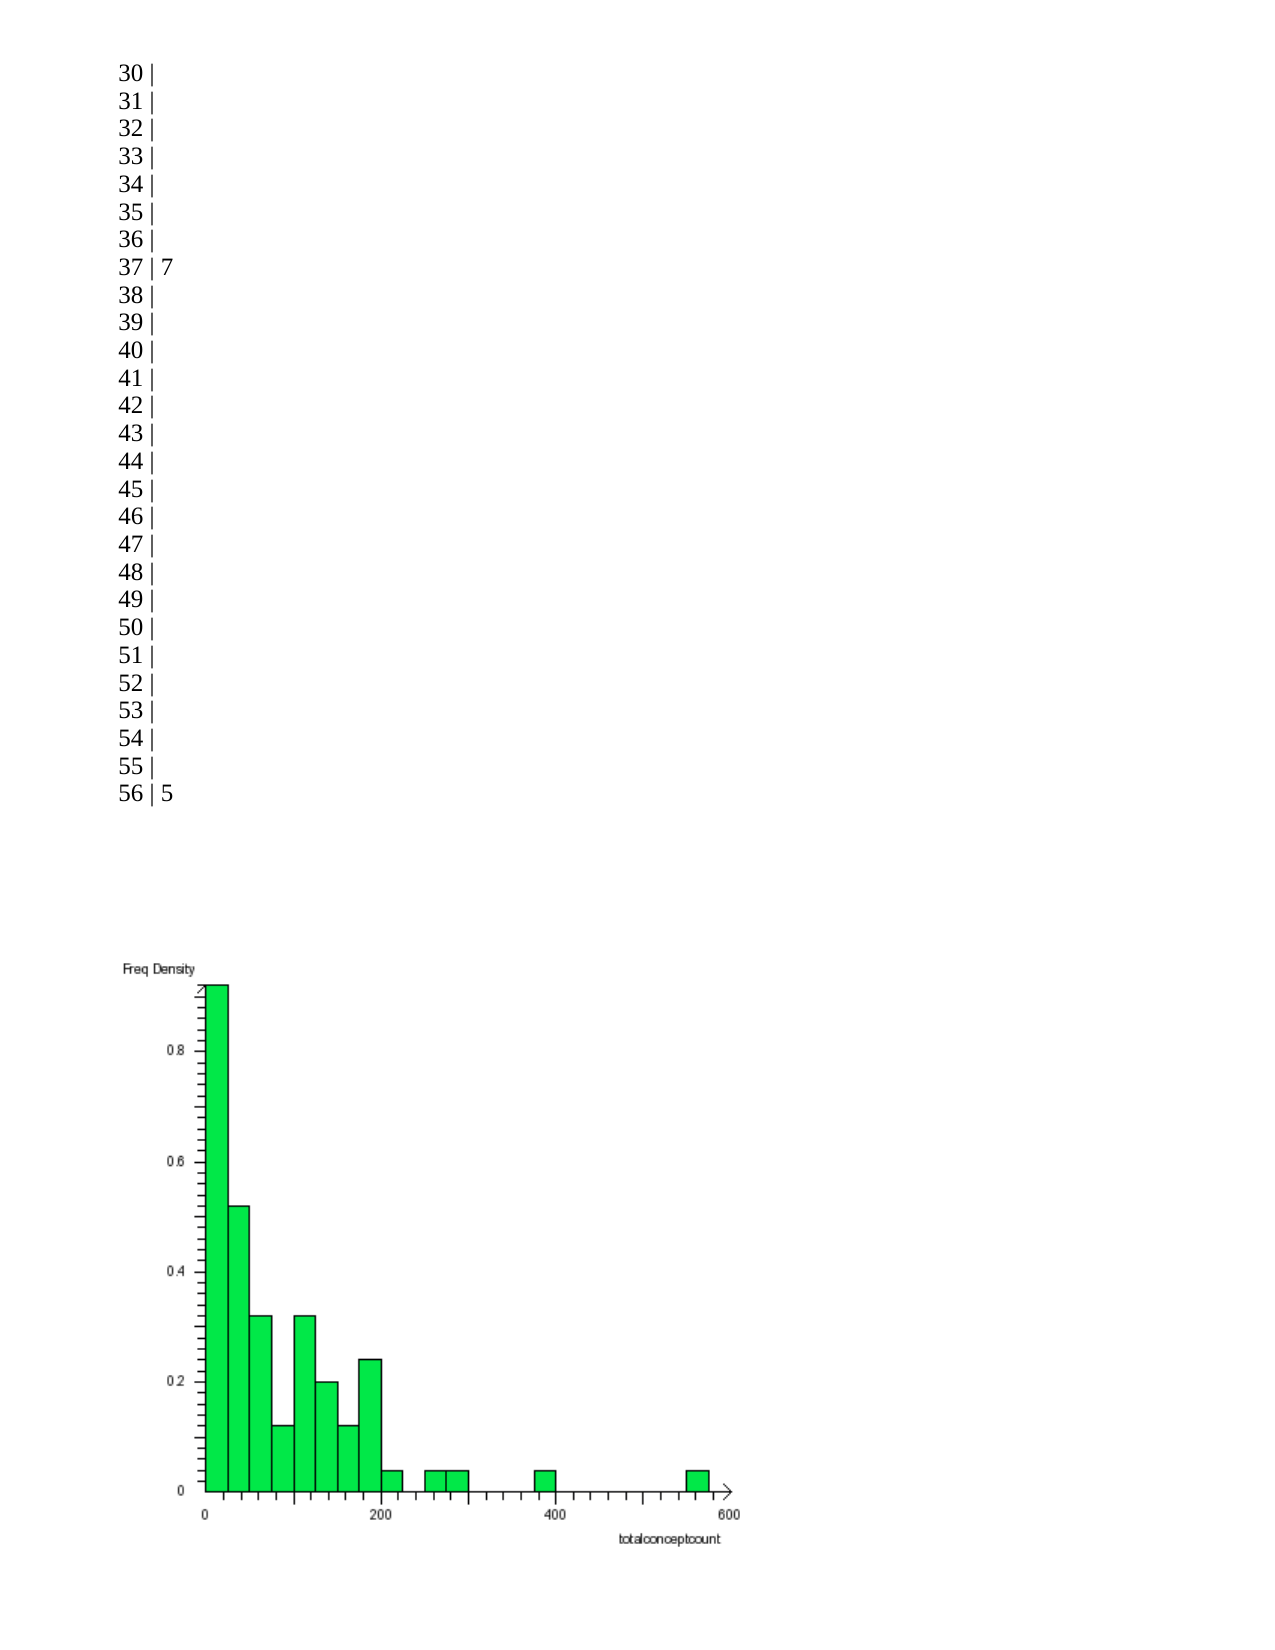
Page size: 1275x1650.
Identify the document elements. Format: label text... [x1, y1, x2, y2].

picture [118, 951, 767, 1559]
text 30 | 31 | 32 | 33 | 34 | 35 | 36 | 37 | 7 38 | 39 | 40 | 41 | 42 | 43 | 44 | 45 | 46 | 47 | 48 | 49 | 50 | 51 | 52 | 53 | 54 | 55 | 56 | 5 [118, 59, 1216, 807]
